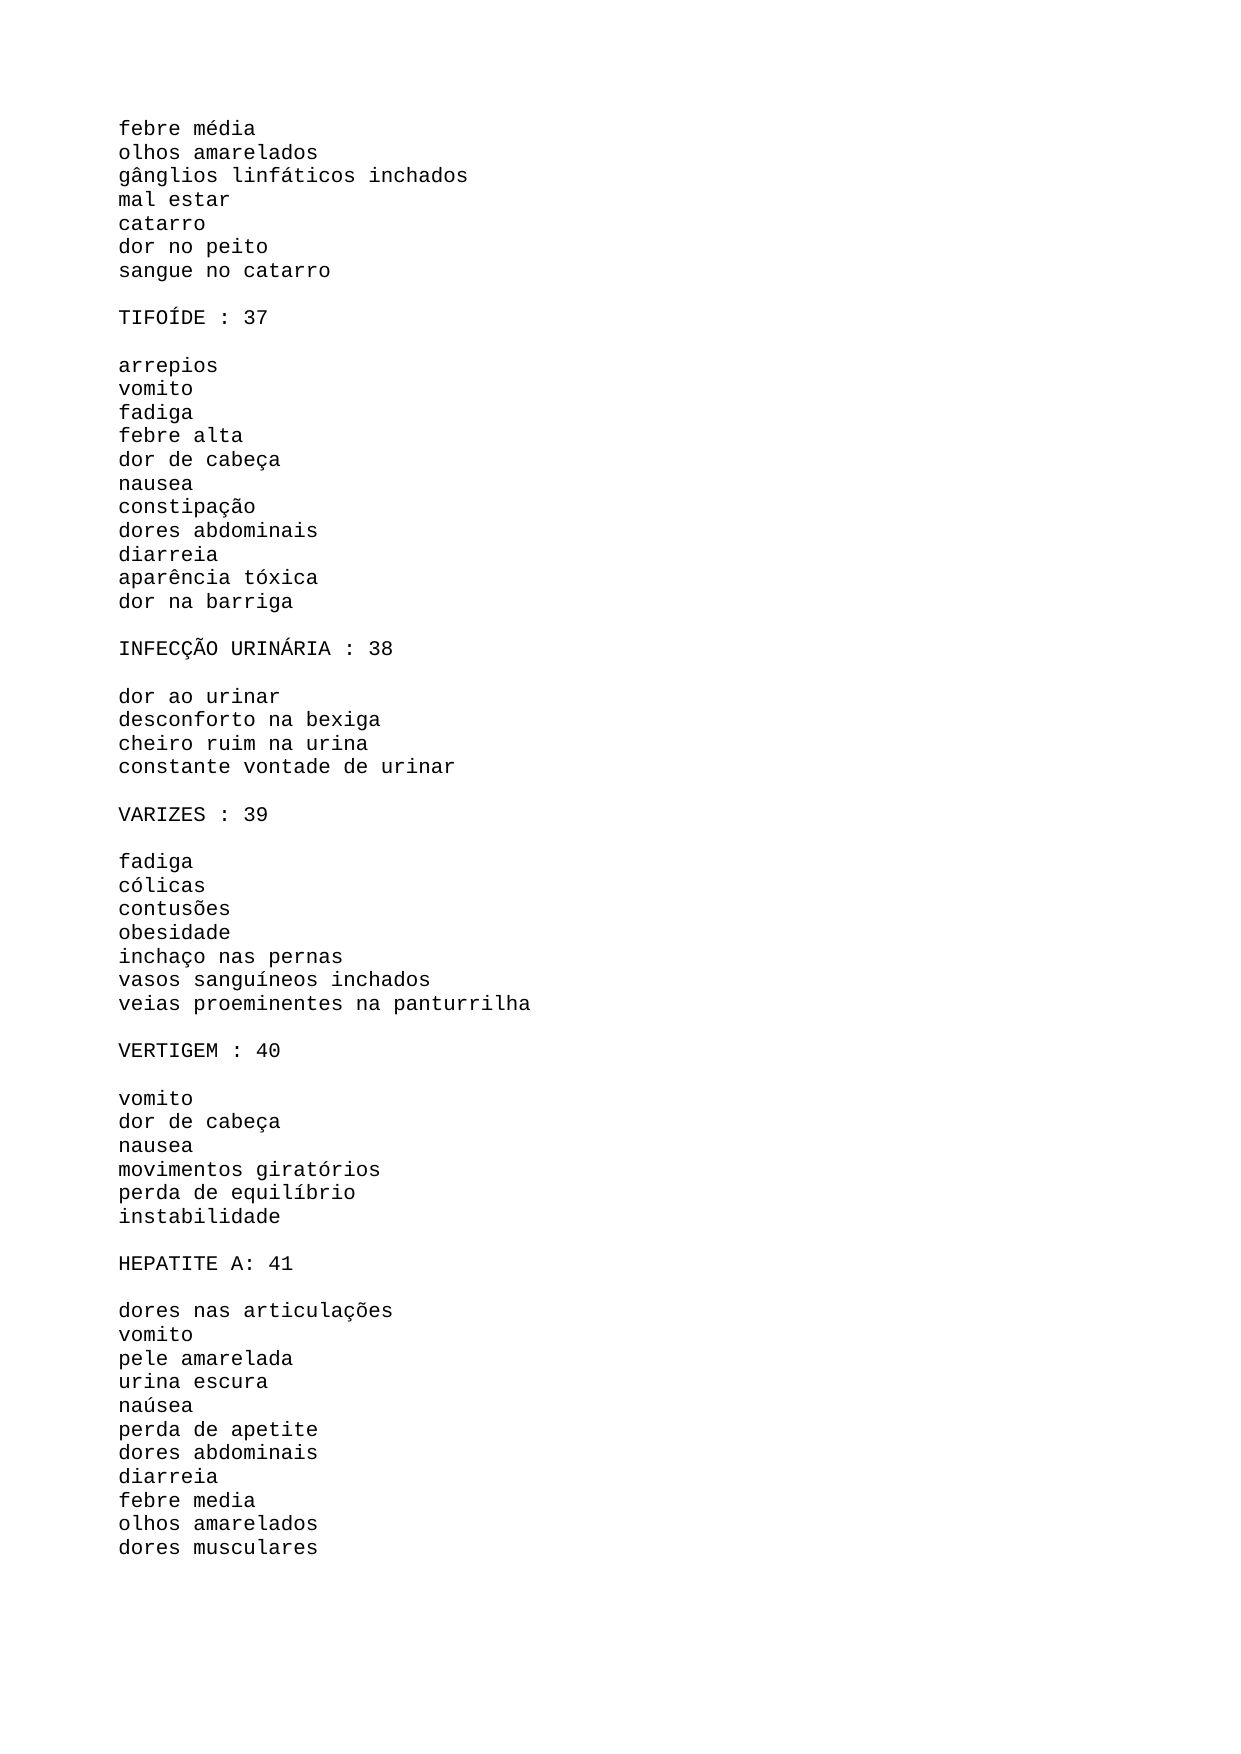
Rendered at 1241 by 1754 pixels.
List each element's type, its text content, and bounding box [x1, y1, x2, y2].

text dor de cabeça [118, 449, 1122, 473]
text gânglios linfáticos inchados [118, 165, 1122, 189]
text inchaço nas pernas [118, 946, 1122, 969]
text VARIZES : 39 [118, 804, 1122, 827]
text perda de equilíbrio [118, 1182, 1122, 1206]
text vomito [118, 1324, 1122, 1348]
text perda de apetite [118, 1419, 1122, 1442]
text vasos sanguíneos inchados [118, 969, 1122, 993]
text nausea [118, 1135, 1122, 1158]
text arrepios [118, 354, 1122, 378]
text naúsea [118, 1395, 1122, 1419]
text febre média [118, 118, 1122, 142]
text dores abdominais [118, 1442, 1122, 1466]
text constipação [118, 496, 1122, 520]
text dor ao urinar [118, 686, 1122, 709]
text catarro [118, 213, 1122, 236]
text TIFOÍDE : 37 [118, 307, 1122, 331]
text dor de cabeça [118, 1111, 1122, 1135]
text veias proeminentes na panturrilha [118, 993, 1122, 1017]
text movimentos giratórios [118, 1158, 1122, 1182]
text pele amarelada [118, 1348, 1122, 1371]
text dores musculares [118, 1537, 1122, 1561]
text nausea [118, 473, 1122, 496]
text vomito [118, 1088, 1122, 1111]
text dores nas articulações [118, 1300, 1122, 1324]
text febre alta [118, 426, 1122, 449]
text VERTIGEM : 40 [118, 1040, 1122, 1064]
text olhos amarelados [118, 142, 1122, 165]
text INFECÇÃO URINÁRIA : 38 [118, 638, 1122, 662]
text obesidade [118, 922, 1122, 946]
text contusões [118, 898, 1122, 922]
text dor na barriga [118, 591, 1122, 615]
text HEPATITE A: 41 [118, 1253, 1122, 1277]
text olhos amarelados [118, 1513, 1122, 1537]
text urina escura [118, 1371, 1122, 1395]
text fadiga [118, 851, 1122, 875]
text instabilidade [118, 1206, 1122, 1229]
text cólicas [118, 875, 1122, 898]
text dor no peito [118, 236, 1122, 260]
text febre media [118, 1489, 1122, 1513]
text desconforto na bexiga [118, 709, 1122, 733]
text diarreia [118, 544, 1122, 567]
text mal estar [118, 189, 1122, 213]
text vomito [118, 378, 1122, 402]
text aparência tóxica [118, 567, 1122, 591]
text cheiro ruim na urina [118, 733, 1122, 757]
text dores abdominais [118, 520, 1122, 544]
text sangue no catarro [118, 260, 1122, 284]
text diarreia [118, 1466, 1122, 1489]
text fadiga [118, 402, 1122, 426]
text constante vontade de urinar [118, 757, 1122, 780]
